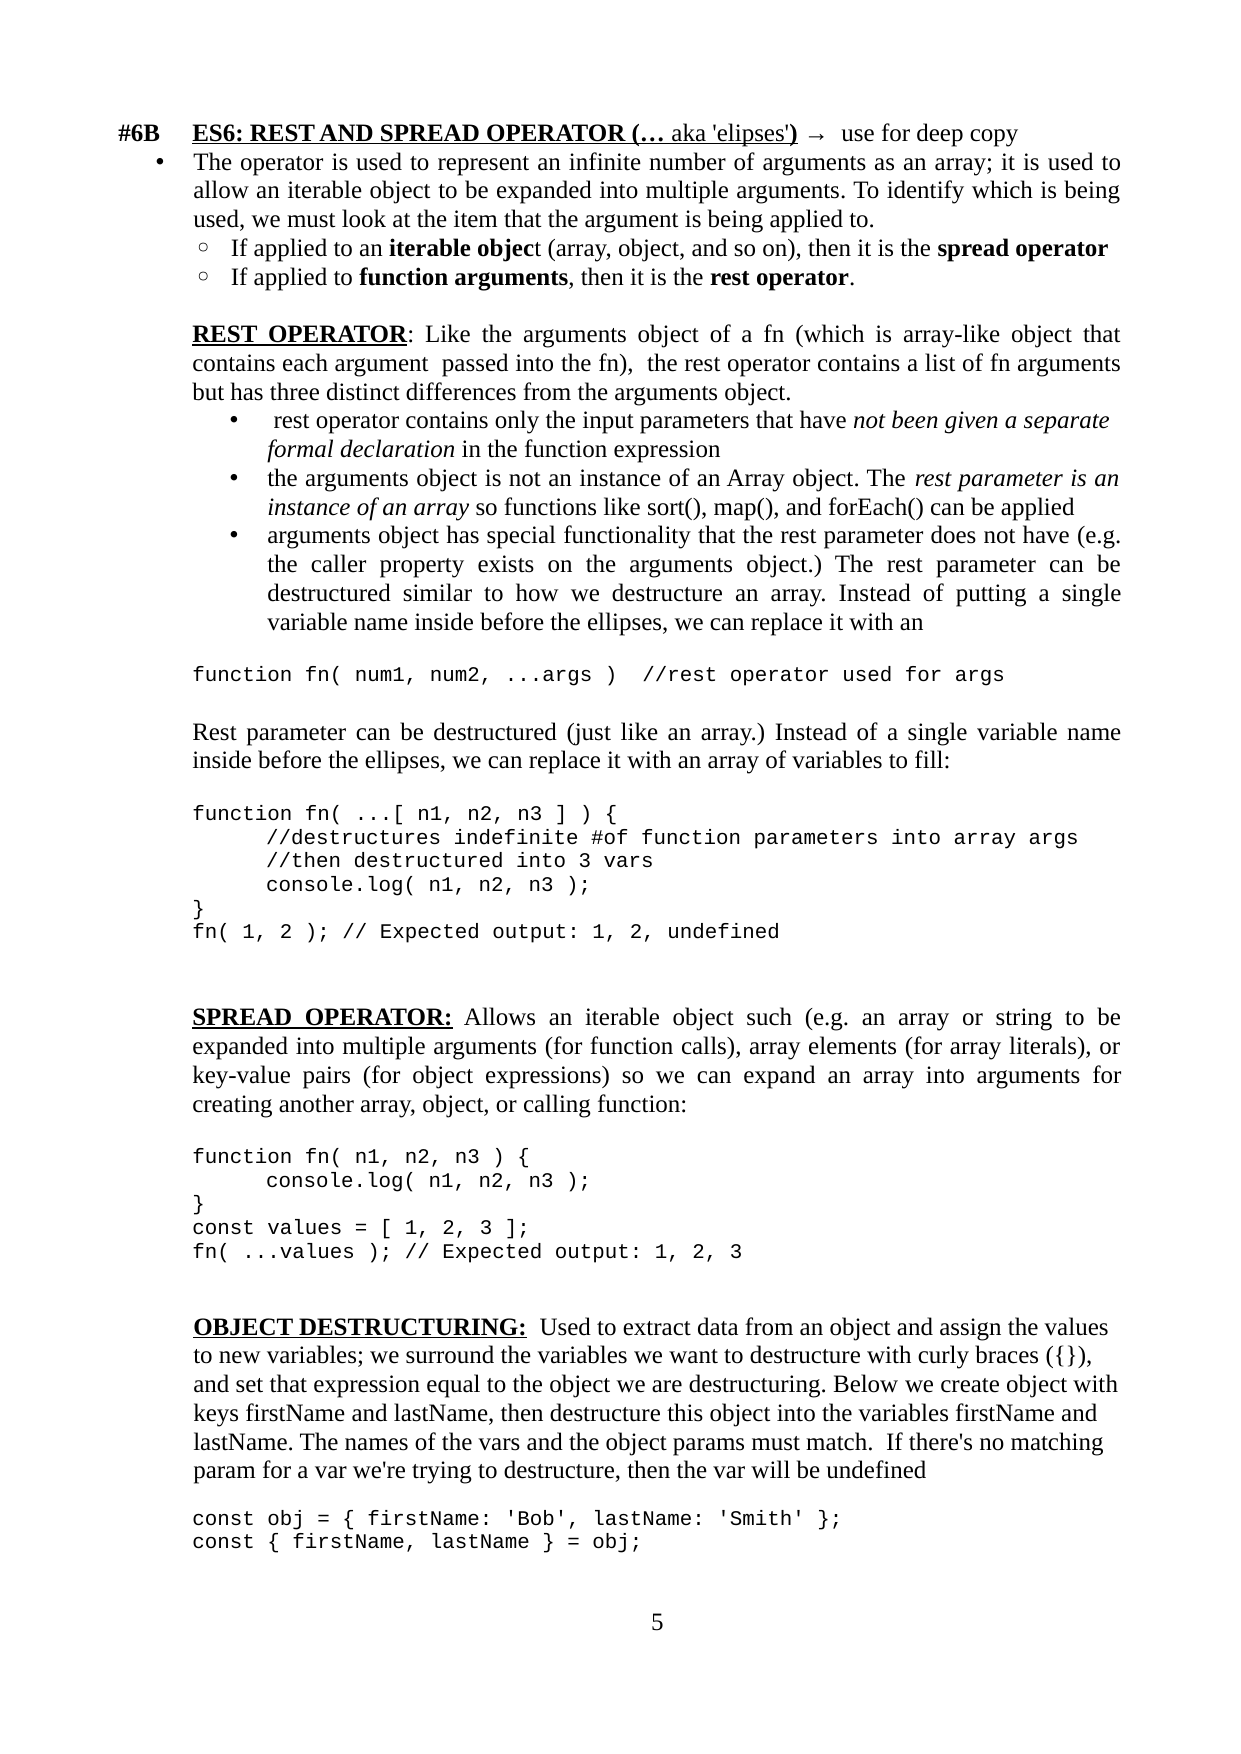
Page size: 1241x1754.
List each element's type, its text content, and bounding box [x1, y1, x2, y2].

text console.log( n1, n2, n3 ); [192, 874, 1122, 898]
text function fn( num1, num2, ...args ) //rest operator used for args [192, 664, 1122, 688]
text function fn( ...[ n1, n2, n3 ] ) { [192, 803, 1122, 827]
text const { firstName, lastName } = obj; [192, 1531, 1122, 1555]
text //destructures indefinite #of function parameters into array args //then destructured into 3 vars [192, 827, 1122, 874]
list arguments object has special functionality that the rest parameter does not have (e.g. the caller property exists on the arguments object.) The rest parameter can be destructured similar to how we destructure an array. Instead of putting a single variable name inside before the ellipses, we can replace it with an [229, 521, 1122, 636]
list rest operator contains only the input parameters that have not been given a separate formal declaration in the function expression [229, 406, 1122, 463]
text fn( ...values ); // Expected output: 1, 2, 3 [192, 1241, 1122, 1264]
text fn( 1, 2 ); // Expected output: 1, 2, undefined [192, 921, 1122, 945]
text const values = [ 1, 2, 3 ]; [192, 1217, 1122, 1241]
text function fn( n1, n2, n3 ) { [192, 1146, 1122, 1170]
list OBJECT DESTRUCTURING: Used to extract data from an object and assign the values to new variables; we surround the variables we want to destructure with curly braces ({}), and set that expression equal to the object we are destructuring. Below we create object with keys firstName and lastName, then destructure this object into the variables firstName and lastName. The names of the vars and the object params must match. If there's no matching param for a var we're trying to destructure, then the var will be undefined [156, 1312, 1122, 1484]
text const obj = { firstName: 'Bob', lastName: 'Smith' }; [192, 1508, 1122, 1531]
list If applied to function arguments, then it is the rest operator. [193, 262, 1122, 291]
text } [192, 898, 1122, 921]
text REST OPERATOR: Like the arguments object of a fn (which is array-like object that contains each argument passed into the fn), the rest operator contains a list of fn arguments but has three distinct differences from the arguments object. [192, 319, 1122, 406]
list the arguments object is not an instance of an Array object. The rest parameter is an instance of an array so functions like sort(), map(), and forEach() can be applied [229, 463, 1122, 521]
text Rest parameter can be destructured (just like an array.) Instead of a single variable name inside before the ellipses, we can replace it with an array of variables to fill: [192, 717, 1122, 774]
list The operator is used to represent an infinite number of arguments as an array; it is used to allow an iterable object to be expanded into multiple arguments. To identify which is being used, we must look at the item that the argument is being applied to. [156, 147, 1122, 233]
text #6B ES6: REST AND SPREAD OPERATOR (… aka 'elipses') → use for deep copy [118, 118, 1122, 147]
text console.log( n1, n2, n3 ); [192, 1170, 1122, 1193]
list If applied to an iterable object (array, object, and so on), then it is the spread operator [193, 233, 1122, 262]
text SPREAD OPERATOR: Allows an iterable object such (e.g. an array or string to be expanded into multiple arguments (for function calls), array elements (for array literals), or key-value pairs (for object expressions) so we can expand an array into arguments for creating another array, object, or calling function: [192, 1002, 1122, 1117]
text } [192, 1193, 1122, 1217]
